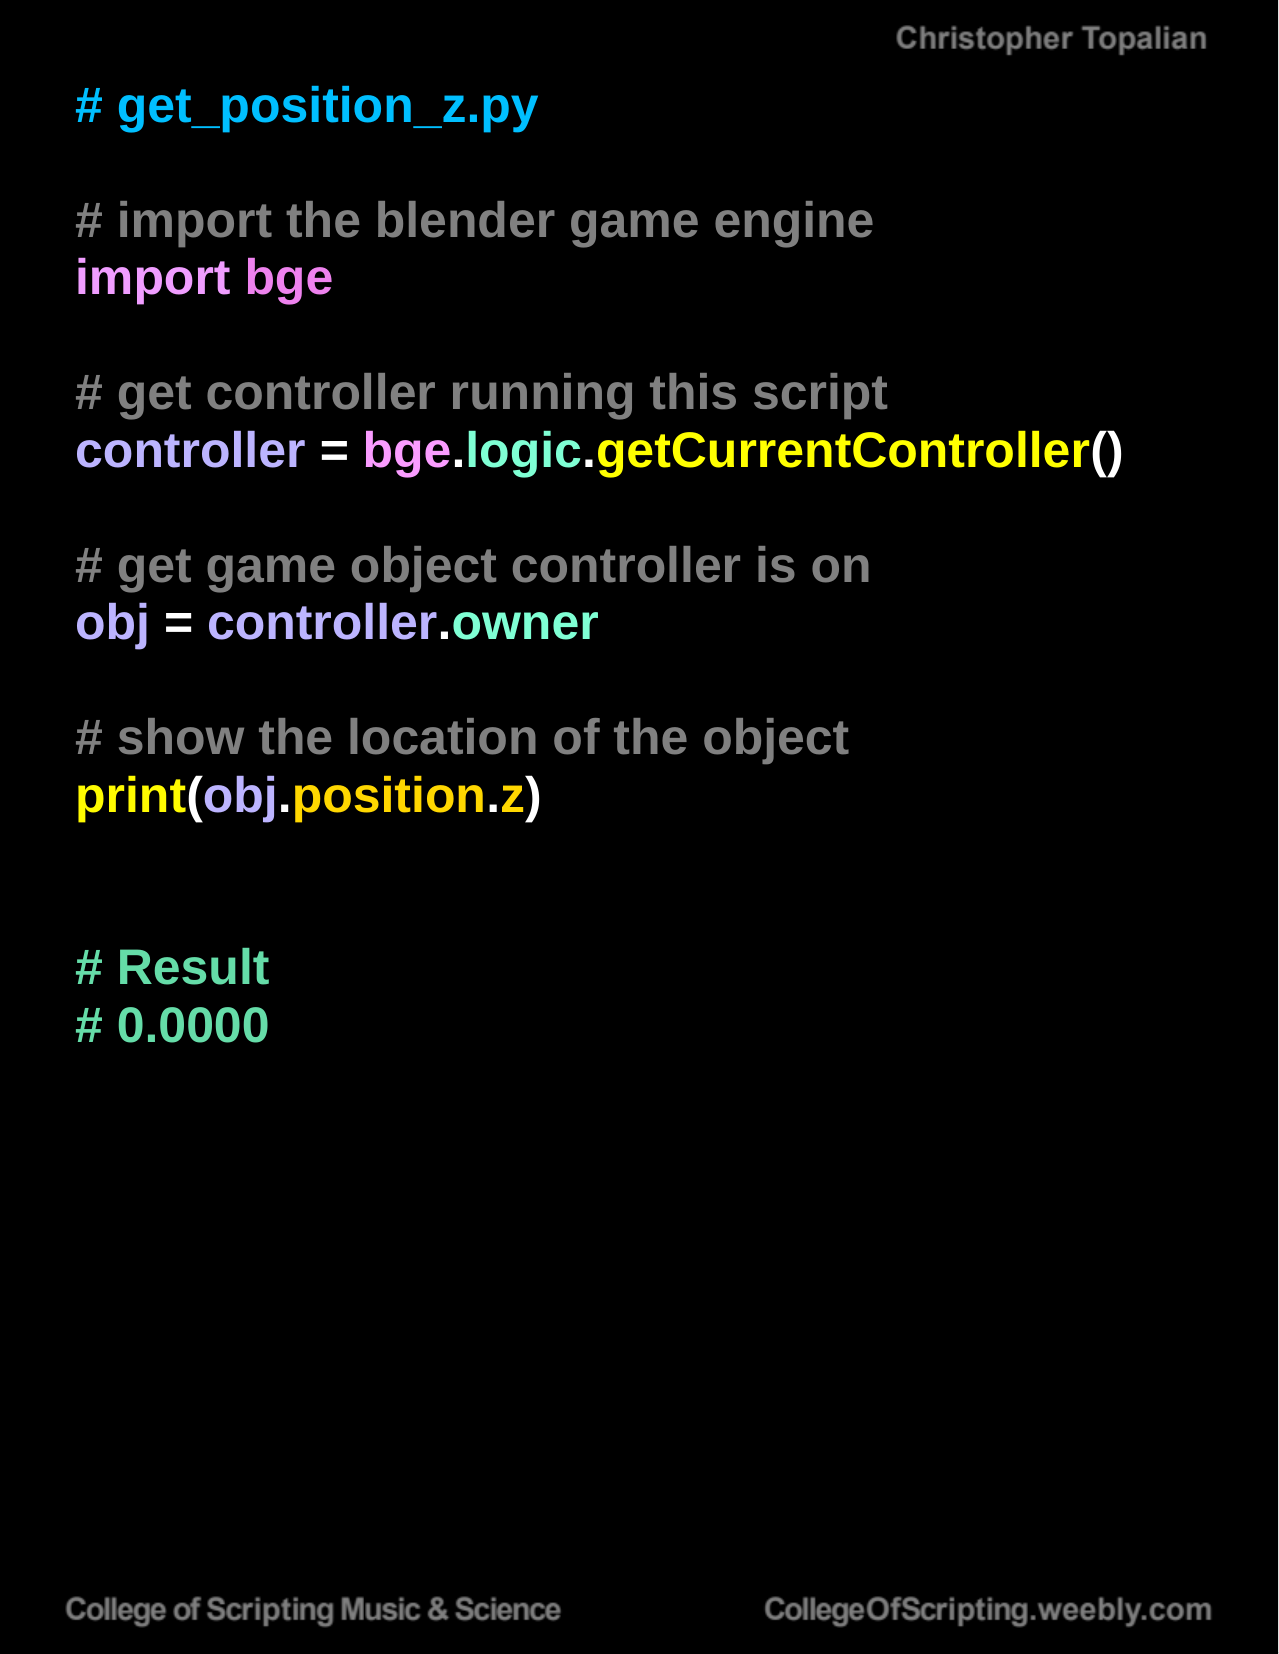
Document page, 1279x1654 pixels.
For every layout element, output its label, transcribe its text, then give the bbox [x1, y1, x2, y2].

text import bge [75, 247, 1203, 305]
text controller = bge.logic.getCurrentController() [75, 420, 1203, 477]
text # 0.0000 [75, 995, 1203, 1052]
text # show the location of the object [75, 707, 1203, 765]
subtitle # get_position_z.py [75, 75, 1203, 132]
text # get controller running this script [75, 362, 1203, 420]
text print(obj.position.z) [75, 765, 1203, 822]
text # import the blender game engine [75, 190, 1203, 247]
text # get game object controller is on [75, 535, 1203, 592]
text obj = controller.owner [75, 592, 1203, 650]
text # Result [75, 937, 1203, 995]
